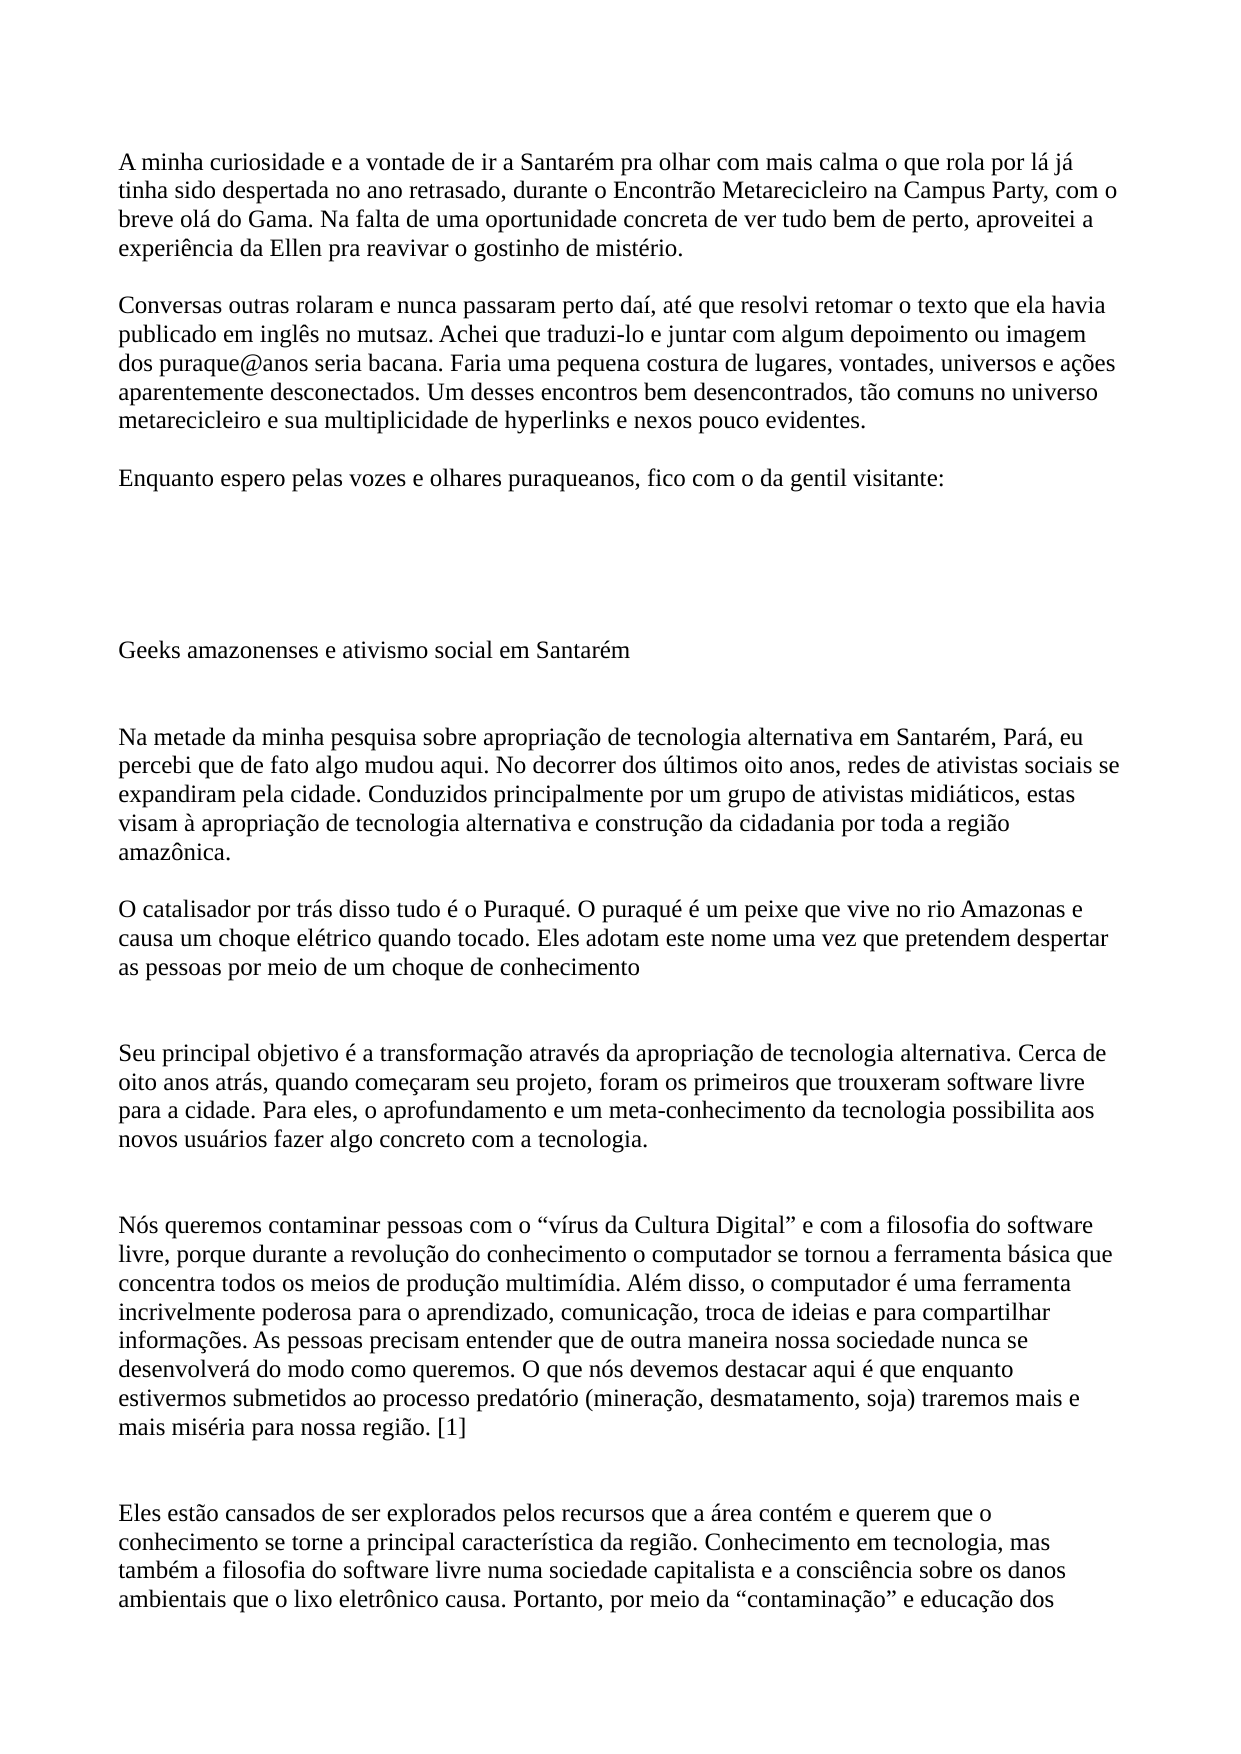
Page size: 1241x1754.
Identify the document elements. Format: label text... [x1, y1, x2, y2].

text Conversas outras rolaram e nunca passaram perto daí, até que resolvi retomar o texto que ela havia publicado em inglês no mutsaz. Achei que traduzi-lo e juntar com algum depoimento ou imagem dos puraque@anos seria bacana. Faria uma pequena costura de lugares, vontades, universos e ações aparentemente desconectados. Um desses encontros bem desencontrados, tão comuns no universo metarecicleiro e sua multiplicidade de hyperlinks e nexos pouco evidentes. [118, 291, 1122, 434]
text Geeks amazonenses e ativismo social em Santarém [118, 636, 1122, 664]
text Na metade da minha pesquisa sobre apropriação de tecnologia alternativa em Santarém, Pará, eu percebi que de fato algo mudou aqui. No decorrer dos últimos oito anos, redes de ativistas sociais se expandiram pela cidade. Conduzidos principalmente por um grupo de ativistas midiáticos, estas visam à apropriação de tecnologia alternativa e construção da cidadania por toda a região amazônica. [118, 722, 1122, 866]
text Eles estão cansados de ser explorados pelos recursos que a área contém e querem que o conhecimento se torne a principal característica da região. Conhecimento em tecnologia, mas também a filosofia do software livre numa sociedade capitalista e a consciência sobre os danos ambientais que o lixo eletrônico causa. Portanto, por meio da “contaminação” e educação dos [118, 1498, 1122, 1613]
text Seu principal objetivo é a transformação através da apropriação de tecnologia alternativa. Cerca de oito anos atrás, quando começaram seu projeto, foram os primeiros que trouxeram software livre para a cidade. Para eles, o aprofundamento e um meta-conhecimento da tecnologia possibilita aos novos usuários fazer algo concreto com a tecnologia. [118, 1038, 1122, 1153]
text O catalisador por trás disso tudo é o Puraqué. O puraqué é um peixe que vive no rio Amazonas e causa um choque elétrico quando tocado. Eles adotam este nome uma vez que pretendem despertar as pessoas por meio de um choque de conhecimento [118, 894, 1122, 981]
text Nós queremos contaminar pessoas com o “vírus da Cultura Digital” e com a filosofia do software livre, porque durante a revolução do conhecimento o computador se tornou a ferramenta básica que concentra todos os meios de produção multimídia. Além disso, o computador é uma ferramenta incrivelmente poderosa para o aprendizado, comunicação, troca de ideias e para compartilhar informações. As pessoas precisam entender que de outra maneira nossa sociedade nunca se desenvolverá do modo como queremos. O que nós devemos destacar aqui é que enquanto estivermos submetidos ao processo predatório (mineração, desmatamento, soja) traremos mais e mais miséria para nossa região. [1] [118, 1211, 1122, 1441]
text Enquanto espero pelas vozes e olhares puraqueanos, fico com o da gentil visitante: [118, 463, 1122, 492]
text A minha curiosidade e a vontade de ir a Santarém pra olhar com mais calma o que rola por lá já tinha sido despertada no ano retrasado, durante o Encontrão Metarecicleiro na Campus Party, com o breve olá do Gama. Na falta de uma oportunidade concreta de ver tudo bem de perto, aproveitei a experiência da Ellen pra reavivar o gostinho de mistério. [118, 147, 1122, 262]
